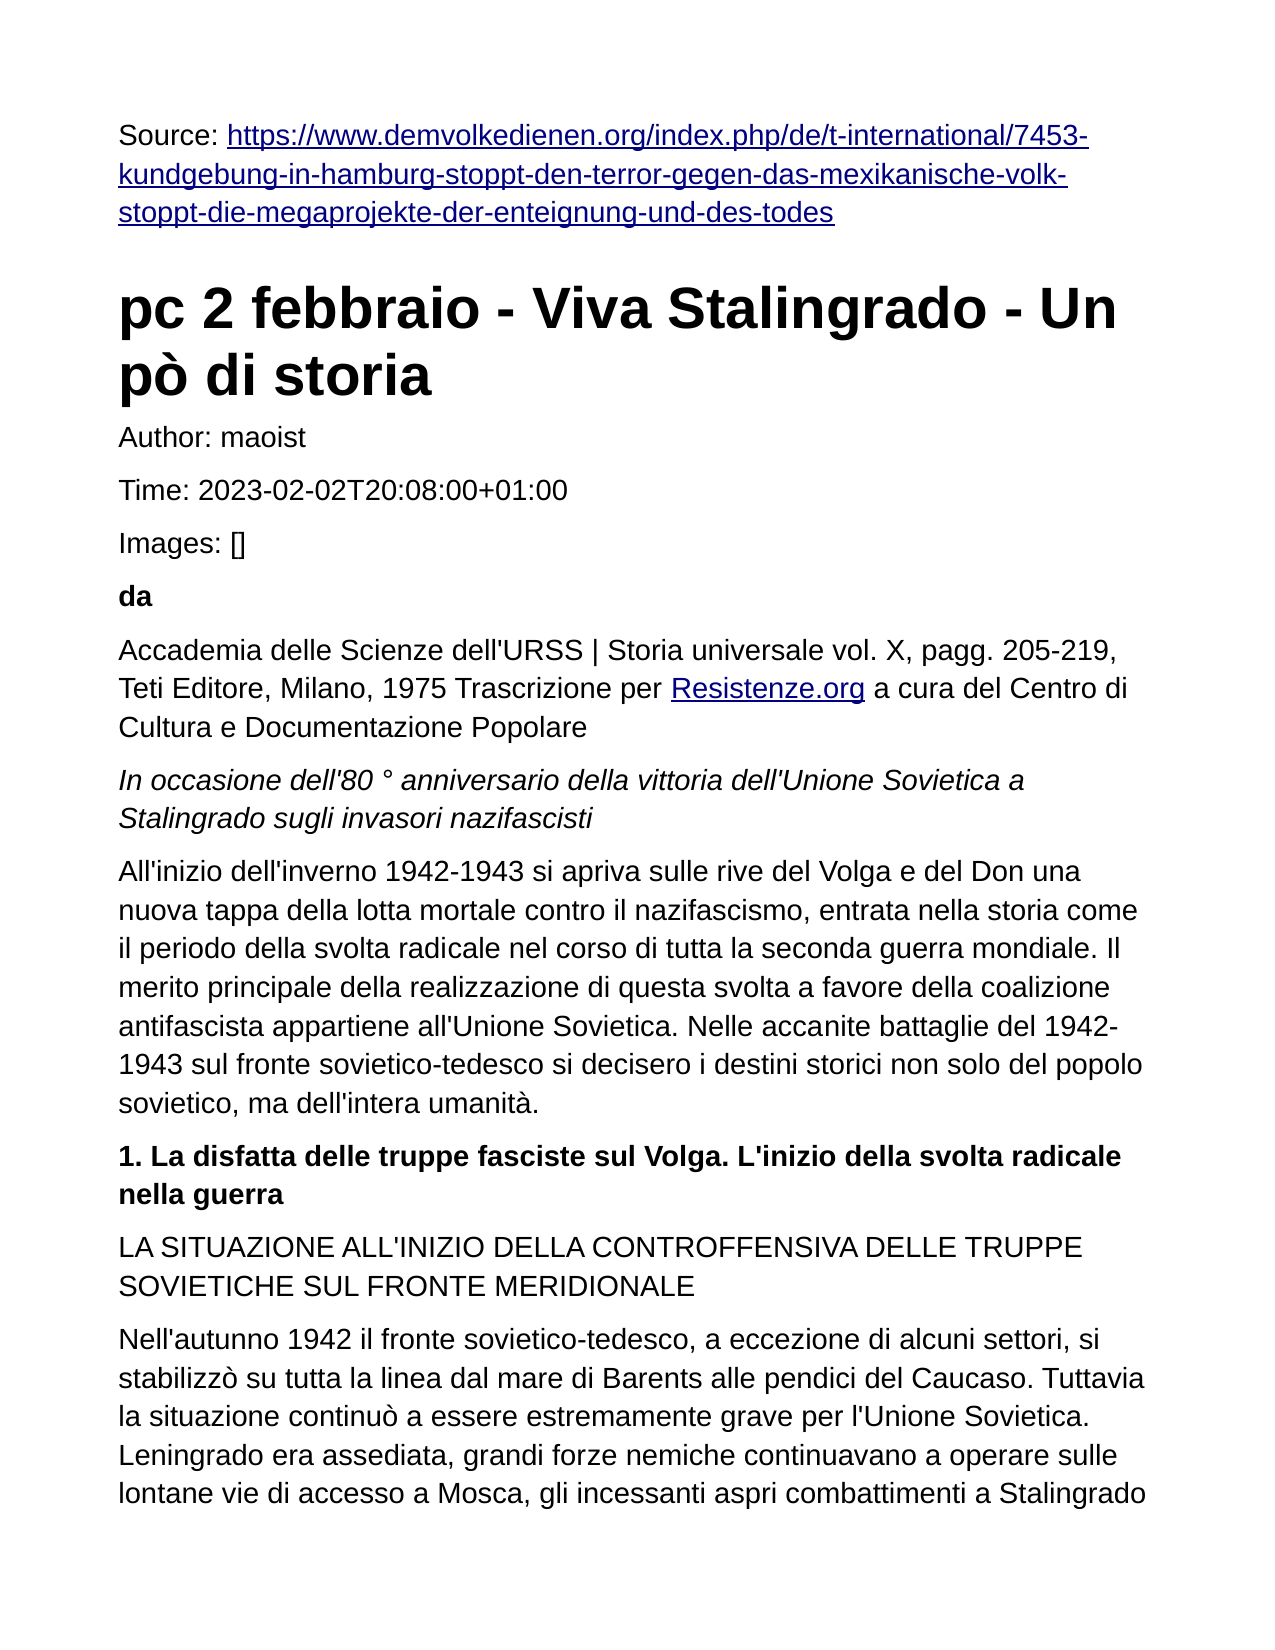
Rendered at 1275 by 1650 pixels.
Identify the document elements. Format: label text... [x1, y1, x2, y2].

text In occasione dell'80 ° anniversario della vittoria dell'Unione Sovietica a Stalingrado sugli invasori nazifascisti [118, 763, 1157, 835]
text Time: 2023-02-02T20:08:00+01:00 [118, 473, 1157, 507]
text Accademia delle Scienze dell'URSS | Storia universale vol. X, pagg. 205-219, Teti Editore, Milano, 1975 Trascrizione per Resistenze.org a cura del Centro di Cultura e Documentazione Popolare [118, 632, 1157, 743]
text Author: maoist [118, 420, 1157, 453]
text LA SITUAZIONE ALL'INIZIO DELLA CONTROFFENSIVA DELLE TRUPPE SOVIETICHE SUL FRONTE MERIDIONALE [118, 1230, 1157, 1302]
text 1. La disfatta delle truppe fasciste sul Volga. L'inizio della svolta radicale nella guerra [118, 1139, 1157, 1211]
text Source: https://www.demvolkedienen.org/index.php/de/t-international/7453-kundgebung-in-hamburg-stoppt-den-terror-gegen-das-mexikanische-volk-stoppt-die-megaprojekte-der-enteignung-und-des-todes [118, 118, 1157, 229]
text Nell'autunno 1942 il fronte sovietico-tedesco, a eccezione di alcuni settori, si stabilizzò su tutta la linea dal mare di Barents alle pendici del Caucaso. Tuttavia la situazione continuò a essere estremamente grave per l'Unione Sovietica. Leningrado era assediata, grandi for­ze nemiche continuavano a operare sulle lon­tane vie di accesso a Mosca, gli incessanti aspri combattimenti a Stalingrado [118, 1322, 1157, 1510]
subtitle pc 2 febbraio - Viva Stalingrado - Un pò di storia [118, 273, 1157, 407]
text Images: [] [118, 526, 1157, 560]
text da [118, 579, 1157, 613]
text All'inizio dell'inverno 1942-1943 si apriva sulle rive del Volga e del Don una nuova tappa della lotta mortale contro il nazifascismo, entrata nella storia come il periodo della svolta radi­cale nel corso di tutta la seconda guerra mondiale. Il merito principale della realizzazione di questa svolta a favore della coalizione antifascista appartiene all'Unione Sovietica. Nelle acca­nite battaglie del 1942-1943 sul fronte sovietico-tedesco si decisero i destini storici non solo del popolo sovietico, ma dell'intera umanità. [118, 854, 1157, 1119]
